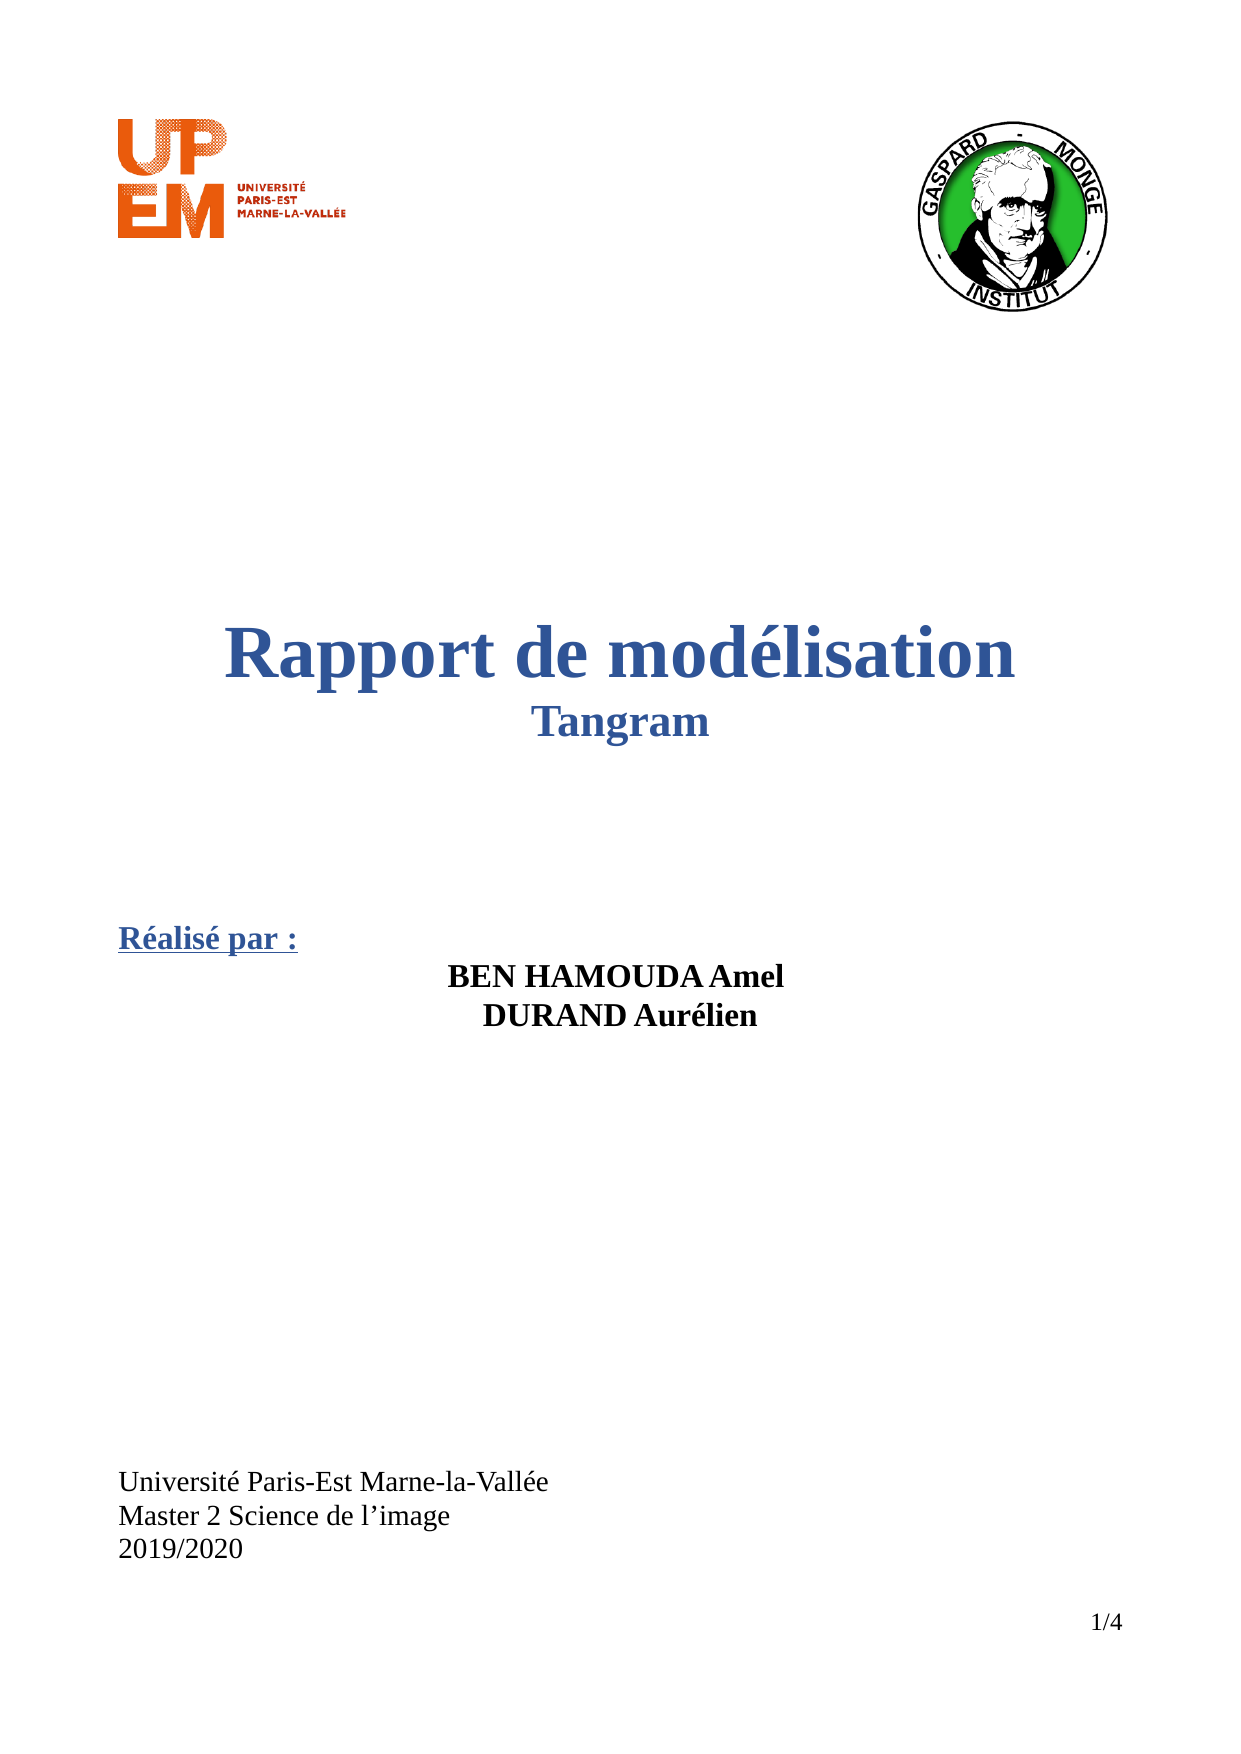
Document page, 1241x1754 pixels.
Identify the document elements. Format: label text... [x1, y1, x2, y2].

picture [118, 119, 346, 238]
text 2019/2020 [118, 1532, 1122, 1565]
picture [917, 121, 1117, 322]
text Rapport de modélisation [118, 607, 1122, 693]
text Université Paris-Est Marne-la-Vallée [118, 1464, 1122, 1498]
text Master 2 Science de l’image [118, 1498, 1122, 1532]
text Réalisé par : [118, 918, 1122, 957]
text BEN HAMOUDA Amel [118, 957, 1122, 995]
text DURAND Aurélien [118, 995, 1122, 1033]
text Tangram [118, 693, 1122, 746]
